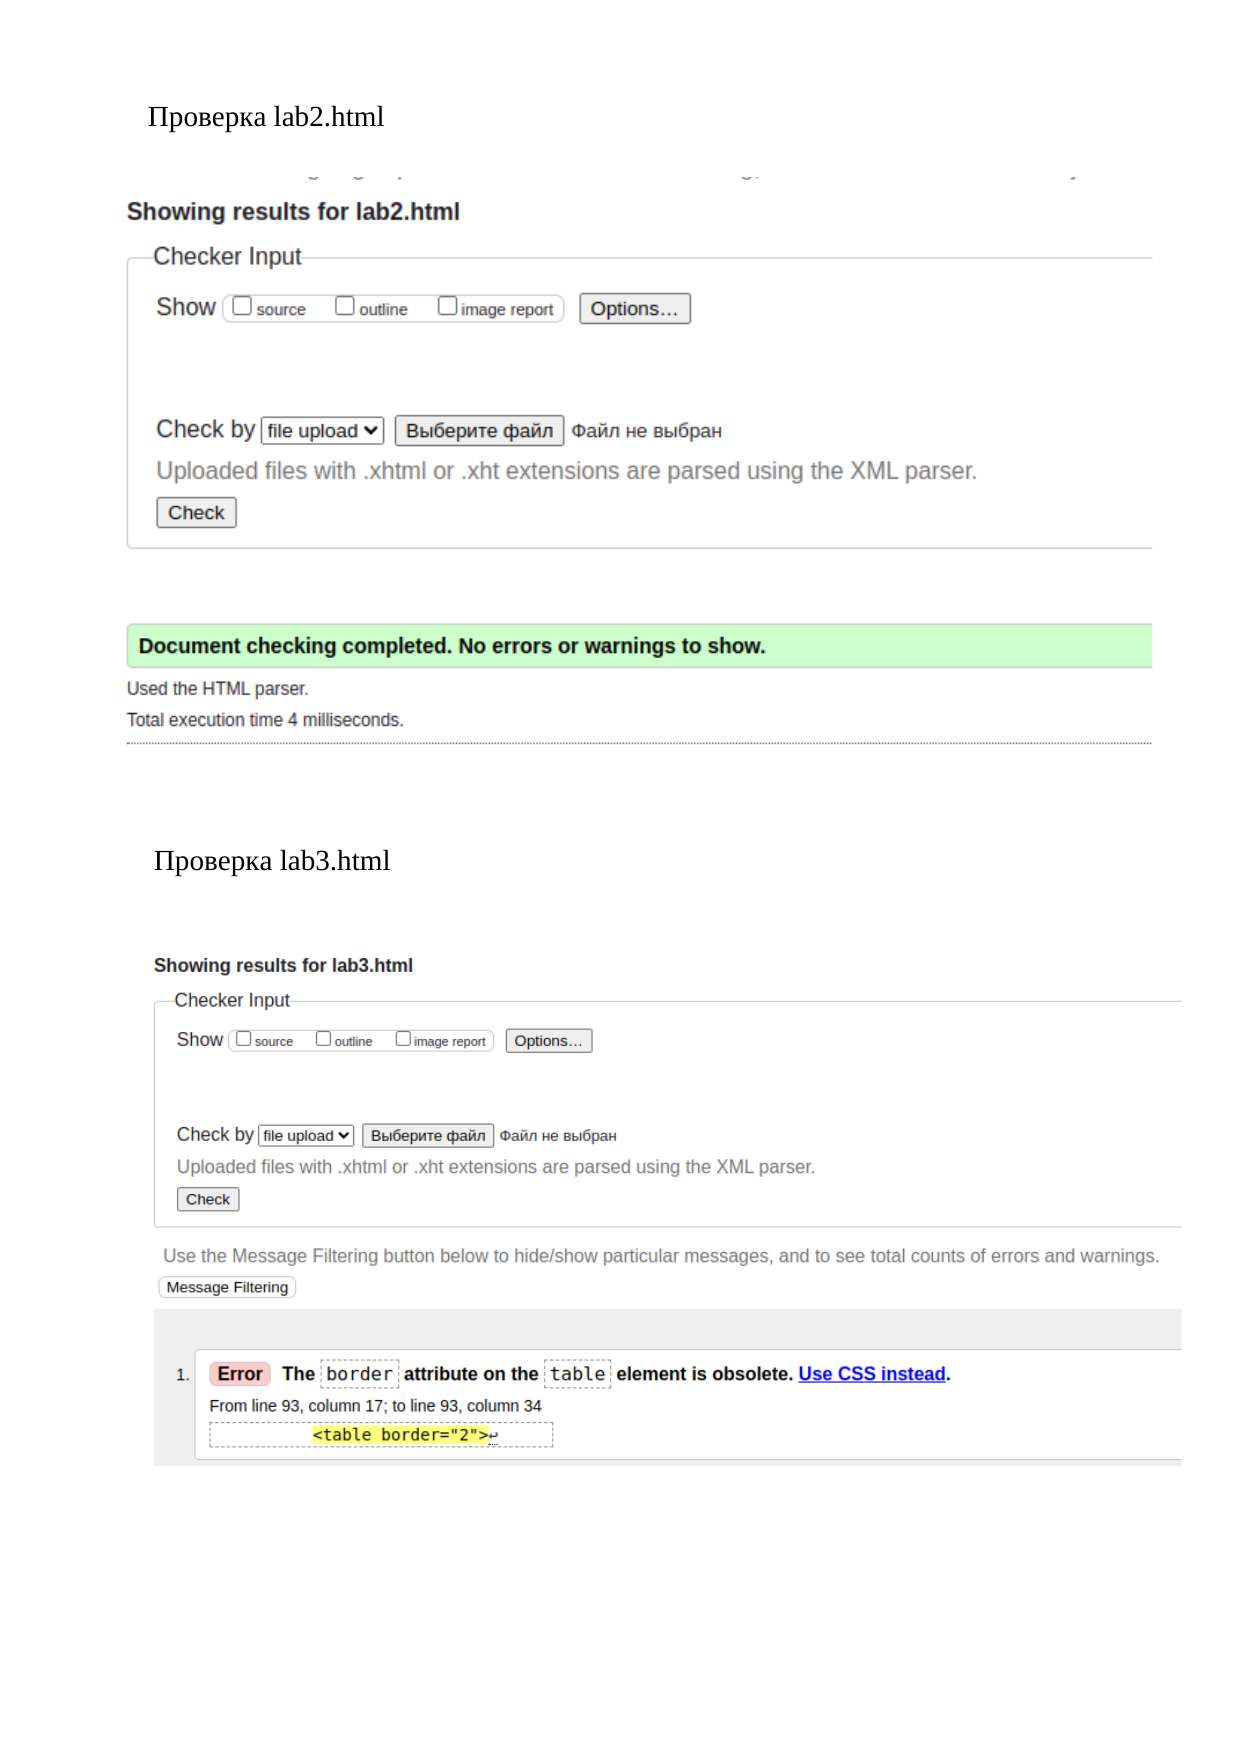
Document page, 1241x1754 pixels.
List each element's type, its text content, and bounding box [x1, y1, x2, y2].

text Проверка lab2.html [148, 99, 1182, 133]
text Проверка lab3.html [154, 843, 1182, 877]
picture [147, 950, 1182, 1466]
picture [118, 177, 1153, 783]
